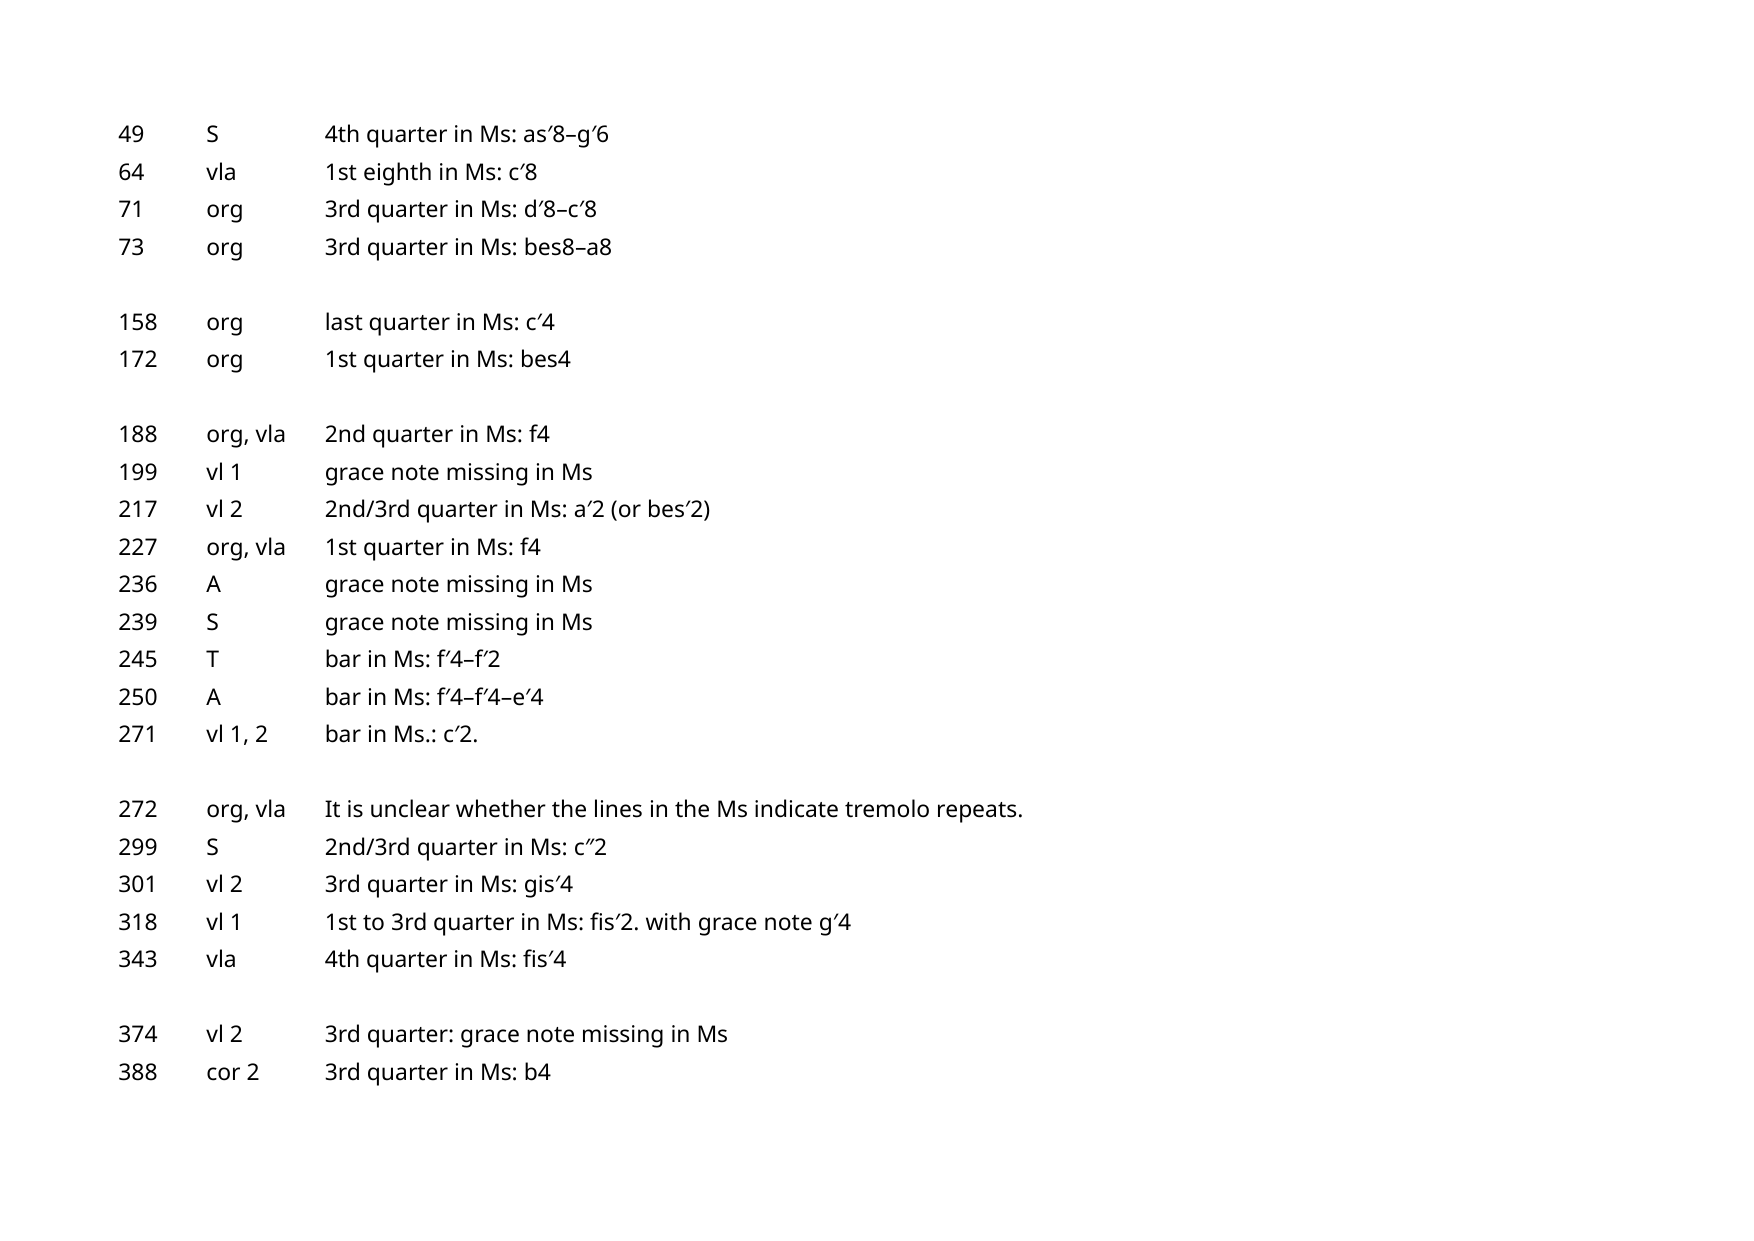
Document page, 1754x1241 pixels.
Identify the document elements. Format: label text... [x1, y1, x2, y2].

text 49 S 4th quarter in Ms: as′8–g′6 64 vla 1st eighth in Ms: c′8 71 org 3rd quarter in Ms: d′8–c′8 73 org 3rd quarter in Ms: bes8–a8 158 org last quarter in Ms: c′4 172 org 1st quarter in Ms: bes4 188 org, vla 2nd quarter in Ms: f4 199 vl 1 grace note missing in Ms 217 vl 2 2nd/3rd quarter in Ms: a′2 (or bes′2) 227 org, vla 1st quarter in Ms: f4 236 A grace note missing in Ms 239 S grace note missing in Ms 245 T bar in Ms: f′4–f′2 250 A bar in Ms: f′4–f′4–e′4 271 vl 1, 2 bar in Ms.: c′2. 272 org, vla It is unclear whether the lines in the Ms indicate tremolo repeats. 299 S 2nd/3rd quarter in Ms: c″2 301 vl 2 3rd quarter in Ms: gis′4 318 vl 1 1st to 3rd quarter in Ms: fis′2. with grace note g′4 343 vla 4th quarter in Ms: fis′4 374 vl 2 3rd quarter: grace note missing in Ms 388 cor 2 3rd quarter in Ms: b4 [118, 118, 1518, 1087]
